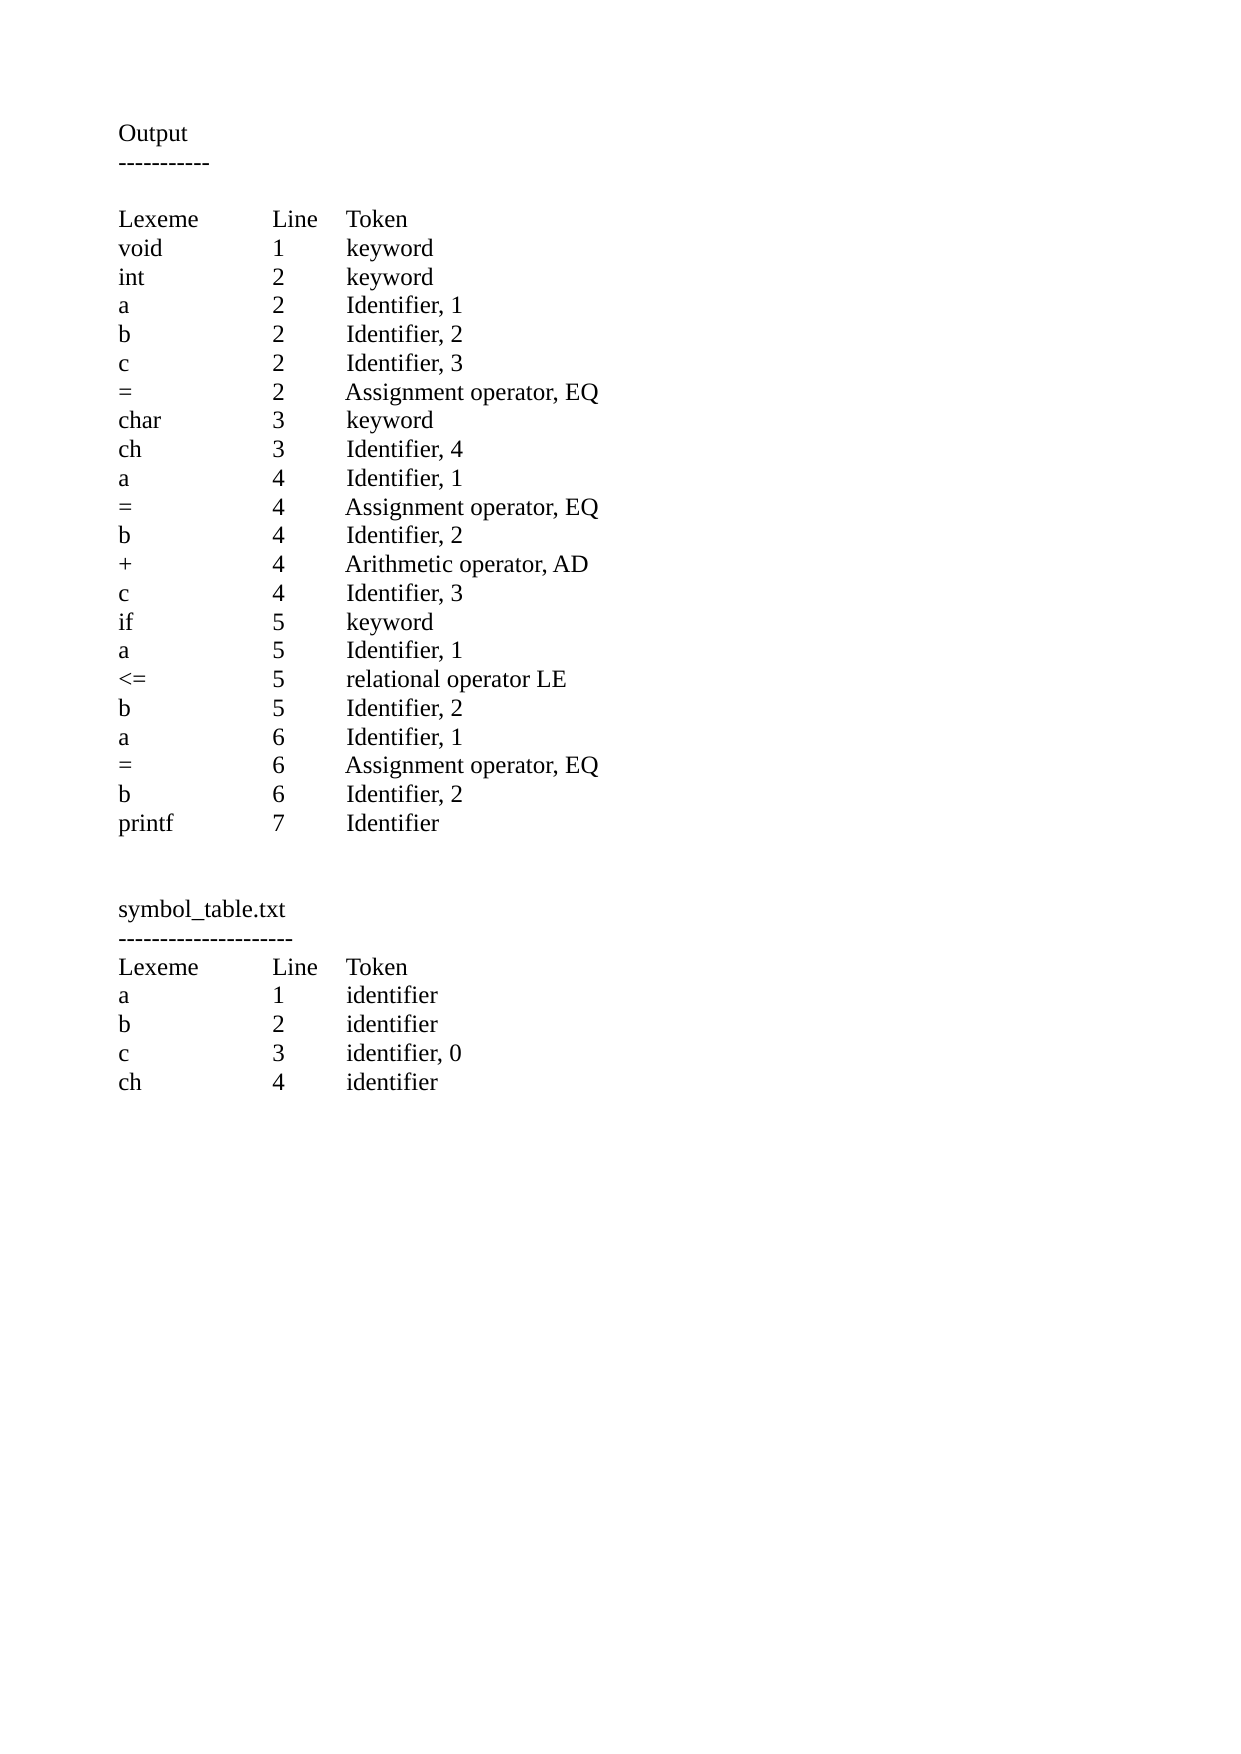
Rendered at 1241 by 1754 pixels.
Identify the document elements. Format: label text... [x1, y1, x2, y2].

text b 5 Identifier, 2 [118, 693, 1122, 722]
text symbol_table.txt [118, 894, 1122, 923]
text + 4 Arithmetic operator, AD [118, 549, 1122, 578]
text ----------- [118, 147, 1122, 176]
text = 6 Assignment operator, EQ [118, 751, 1122, 779]
text int 2 keyword [118, 262, 1122, 291]
text char 3 keyword [118, 406, 1122, 434]
text Lexeme Line Token [118, 952, 1122, 981]
text a 2 Identifier, 1 [118, 291, 1122, 319]
text b 6 Identifier, 2 [118, 779, 1122, 808]
text Output [118, 118, 1122, 147]
text void 1 keyword [118, 233, 1122, 262]
text ch 3 Identifier, 4 [118, 434, 1122, 463]
text <= 5 relational operator LE [118, 664, 1122, 693]
text c 3 identifier, 0 [118, 1038, 1122, 1067]
text if 5 keyword [118, 607, 1122, 636]
text b 4 Identifier, 2 [118, 521, 1122, 549]
text c 4 Identifier, 3 [118, 578, 1122, 607]
text a 1 identifier [118, 981, 1122, 1009]
text b 2 identifier [118, 1009, 1122, 1038]
text = 4 Assignment operator, EQ [118, 492, 1122, 521]
text c 2 Identifier, 3 [118, 348, 1122, 377]
text = 2 Assignment operator, EQ [118, 377, 1122, 406]
text a 6 Identifier, 1 [118, 722, 1122, 751]
text a 5 Identifier, 1 [118, 636, 1122, 664]
text ch 4 identifier [118, 1067, 1122, 1096]
text Lexeme Line Token [118, 204, 1122, 233]
text --------------------- [118, 923, 1122, 952]
text a 4 Identifier, 1 [118, 463, 1122, 492]
text b 2 Identifier, 2 [118, 319, 1122, 348]
text printf 7 Identifier [118, 808, 1122, 837]
